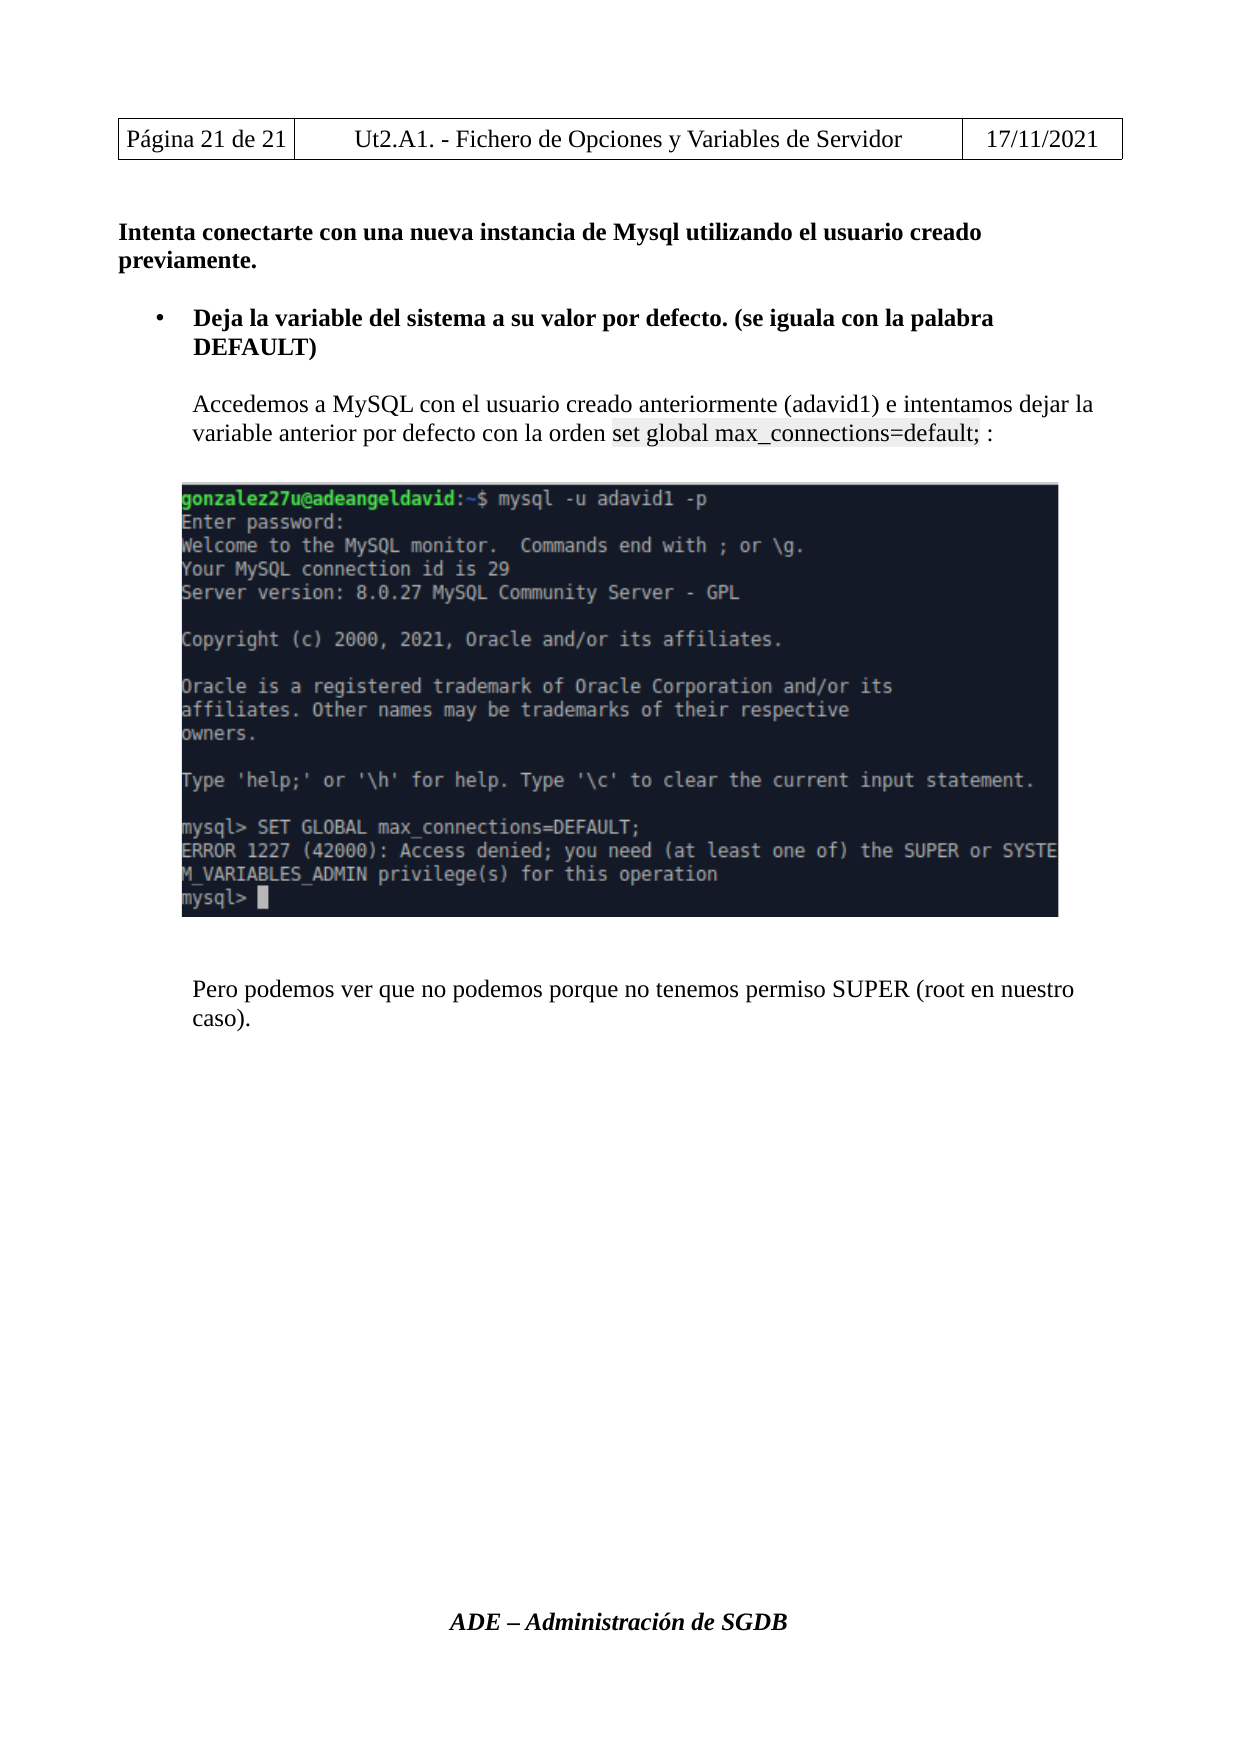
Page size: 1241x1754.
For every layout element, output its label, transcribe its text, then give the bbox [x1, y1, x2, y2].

text Intenta conectarte con una nueva instancia de Mysql utilizando el usuario creado previamente. [118, 217, 1122, 274]
text Accedemos a MySQL con el usuario creado anteriormente (adavid1) e intentamos dejar la variable anterior por defecto con la orden set global max_connections=default; : [118, 389, 1122, 447]
picture [181, 482, 1059, 917]
text Pero podemos ver que no podemos porque no tenemos permiso SUPER (root en nuestro caso). [118, 974, 1122, 1032]
list Deja la variable del sistema a su valor por defecto. (se iguala con la palabra DEFAULT) [156, 303, 1122, 361]
